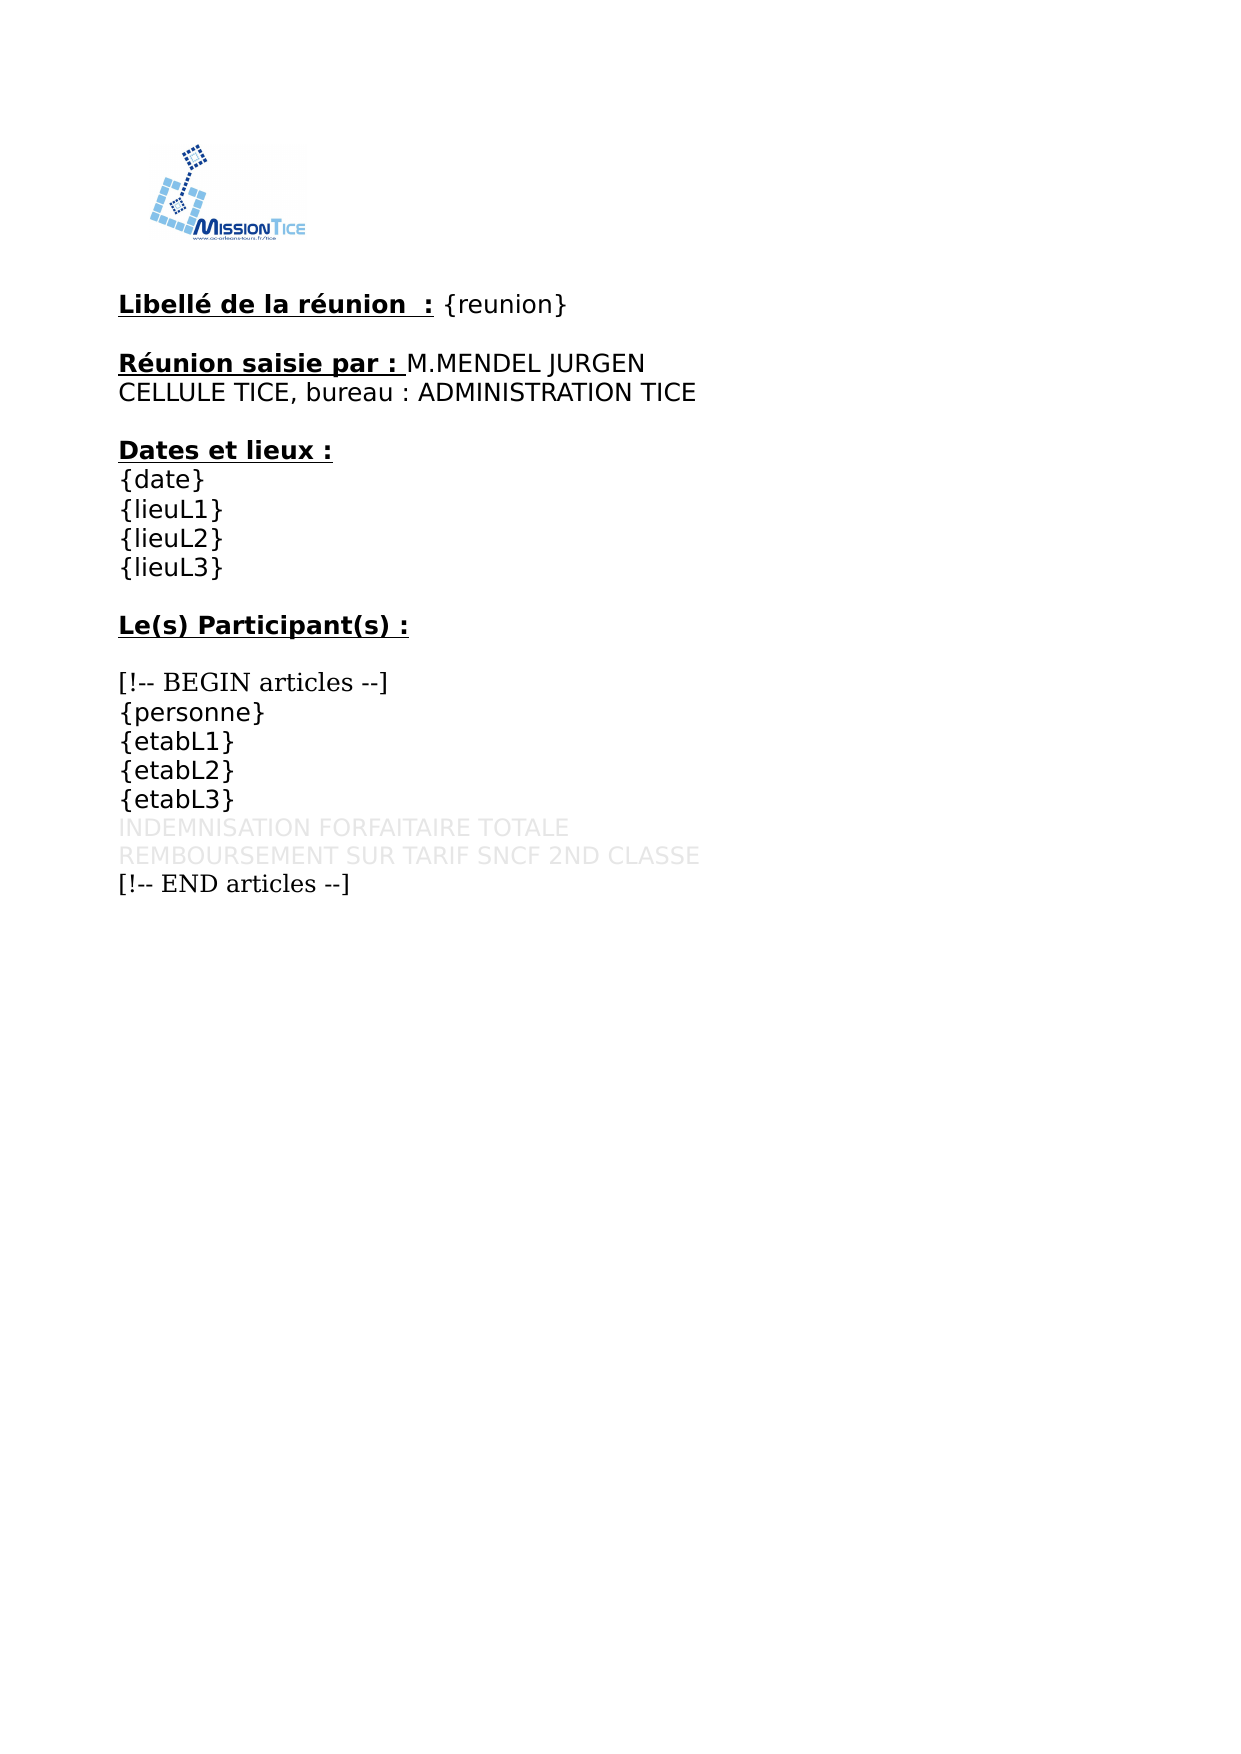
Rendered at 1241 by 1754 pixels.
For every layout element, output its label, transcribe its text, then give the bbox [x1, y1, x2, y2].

picture [149, 144, 307, 240]
text INDEMNISATION FORFAITAIRE TOTALE [118, 814, 1122, 842]
text CELLULE TICE, bureau : ADMINISTRATION TICE [118, 378, 1122, 407]
text Le(s) Participant(s) : [118, 611, 1122, 641]
text {etabL3} [118, 785, 1122, 814]
text Libellé de la réunion : {reunion} [118, 291, 1122, 320]
text {lieuL1} [118, 495, 1122, 524]
text Dates et lieux : [118, 436, 1122, 466]
text Réunion saisie par : M.MENDEL JURGEN [118, 349, 1122, 378]
text [!-- END articles --] [118, 870, 1122, 898]
text {etabL2} [118, 756, 1122, 785]
text {etabL1} [118, 727, 1122, 756]
text {lieuL2} [118, 524, 1122, 553]
text {personne} [118, 698, 1122, 727]
text {lieuL3} [118, 553, 1122, 582]
text {date} [118, 466, 1122, 495]
text [!-- BEGIN articles --] [118, 668, 1122, 698]
text REMBOURSEMENT SUR TARIF SNCF 2ND CLASSE [118, 842, 1122, 870]
